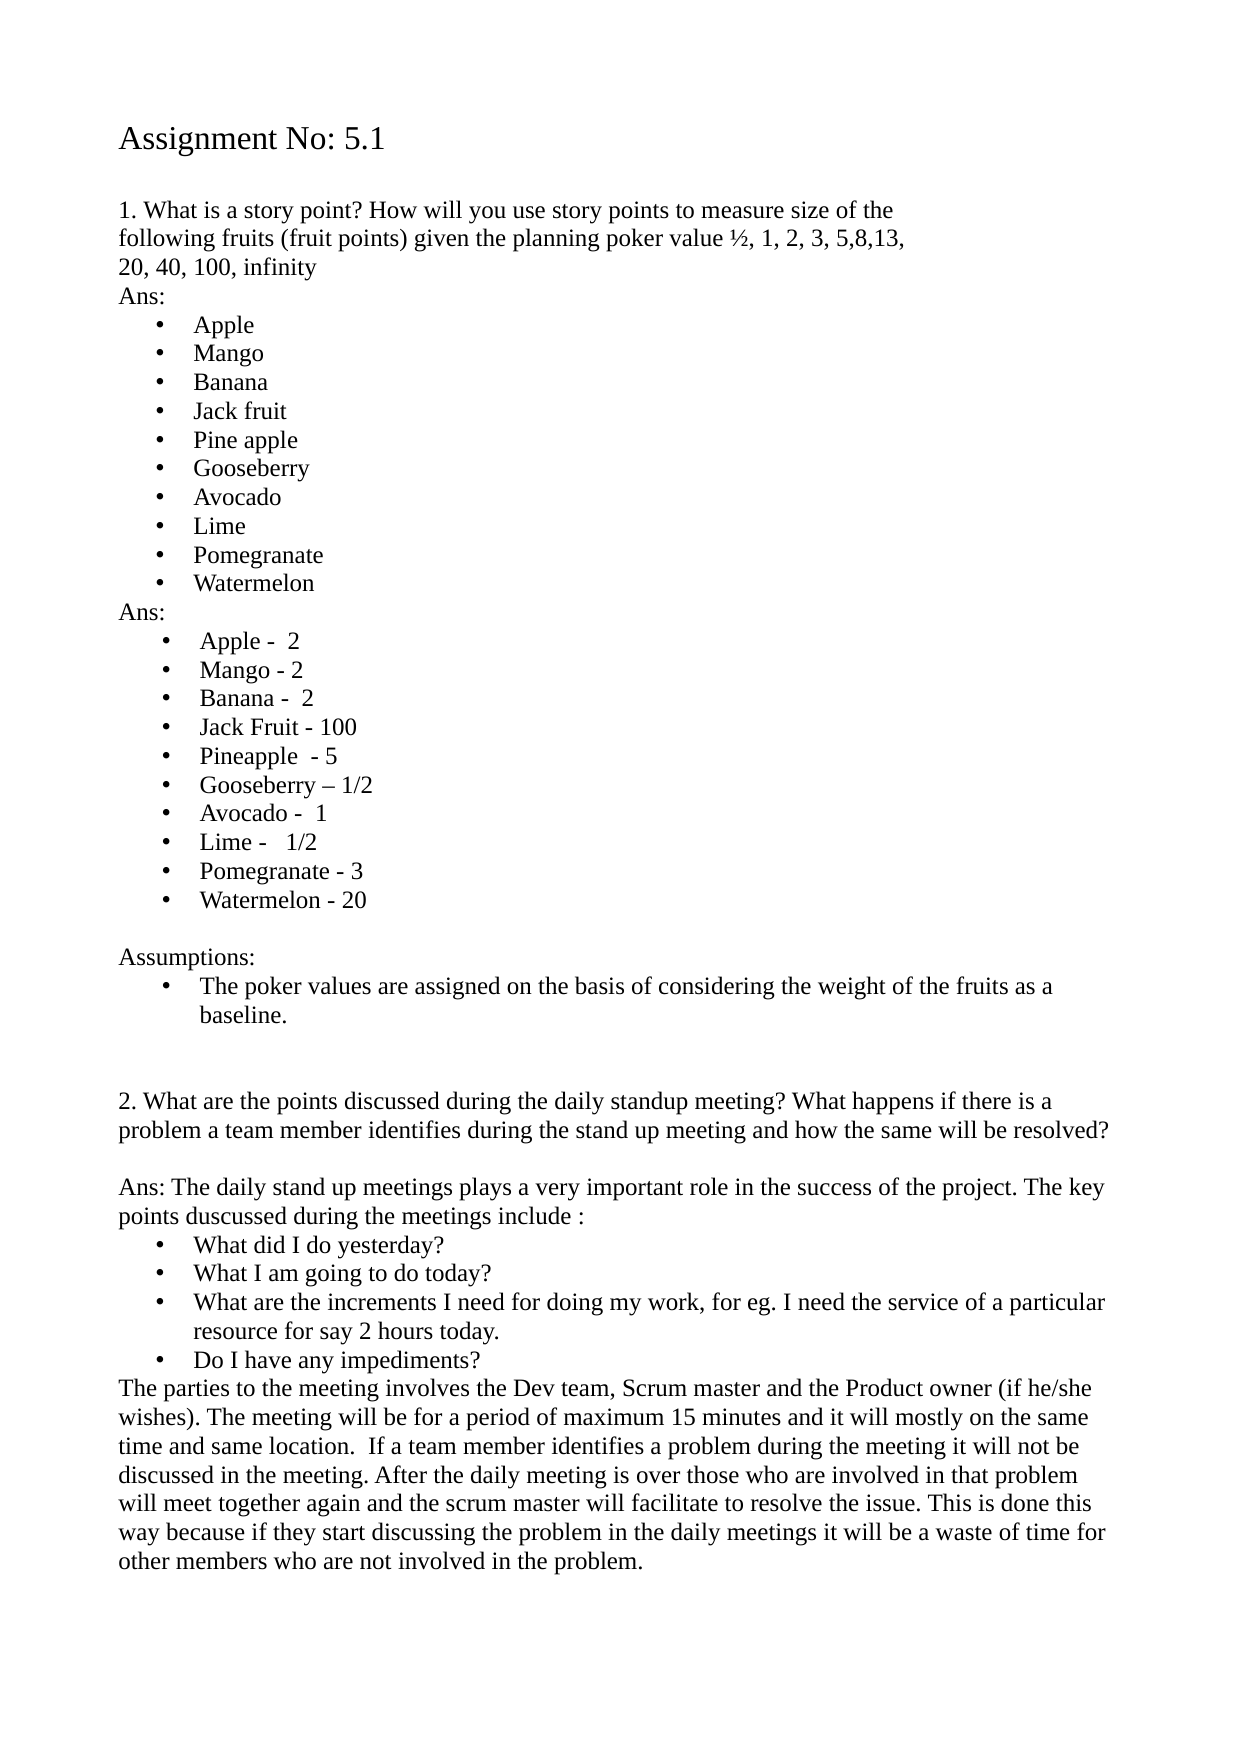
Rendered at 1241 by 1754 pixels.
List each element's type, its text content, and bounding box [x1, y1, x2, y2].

text Ans: [118, 281, 1122, 310]
list Apple [156, 310, 1122, 338]
list Banana [156, 367, 1122, 396]
text 1. What is a story point? How will you use story points to measure size of the [118, 195, 1122, 223]
text Ans: [118, 597, 1122, 626]
list Watermelon [156, 568, 1122, 597]
list Gooseberry [156, 453, 1122, 482]
text 20, 40, 100, infinity [118, 252, 1122, 281]
list Avocado [156, 482, 1122, 511]
list Mango [156, 338, 1122, 367]
text Assumptions: [118, 942, 1122, 971]
list Lime - 1/2 [162, 827, 1122, 856]
list Pine apple [156, 425, 1122, 453]
list What I am going to do today? [156, 1258, 1122, 1287]
list Watermelon - 20 [162, 885, 1122, 913]
list Lime [156, 511, 1122, 540]
text The parties to the meeting involves the Dev team, Scrum master and the Product owner (if he/she wishes). The meeting will be for a period of maximum 15 minutes and it will mostly on the same time and same location. If a team member identifies a problem during the meeting it will not be discussed in the meeting. After the daily meeting is over those who are involved in that problem will meet together again and the scrum master will facilitate to resolve the issue. This is done this way because if they start discussing the problem in the daily meetings it will be a waste of time for other members who are not involved in the problem. [118, 1373, 1122, 1575]
list Apple - 2 [162, 626, 1122, 655]
list Jack fruit [156, 396, 1122, 425]
list What are the increments I need for doing my work, for eg. I need the service of a particular resource for say 2 hours today. [156, 1287, 1122, 1345]
list What did I do yesterday? [156, 1230, 1122, 1258]
list Pomegranate - 3 [162, 856, 1122, 885]
list Gooseberry – 1/2 [162, 770, 1122, 798]
text Assignment No: 5.1 [118, 118, 1122, 156]
list Mango - 2 [162, 655, 1122, 683]
list Jack Fruit - 100 [162, 712, 1122, 741]
text Ans: The daily stand up meetings plays a very important role in the success of the project. The key points duscussed during the meetings include : [118, 1172, 1122, 1230]
text following fruits (fruit points) given the planning poker value ½, 1, 2, 3, 5,8,13, [118, 223, 1122, 252]
list Pineapple - 5 [162, 741, 1122, 770]
list Pomegranate [156, 540, 1122, 568]
list Banana - 2 [162, 683, 1122, 712]
text 2. What are the points discussed during the daily standup meeting? What happens if there is a problem a team member identifies during the stand up meeting and how the same will be resolved? [118, 1086, 1122, 1143]
list The poker values are assigned on the basis of considering the weight of the fruits as a baseline. [162, 971, 1122, 1028]
list Do I have any impediments? [156, 1345, 1122, 1373]
list Avocado - 1 [162, 798, 1122, 827]
